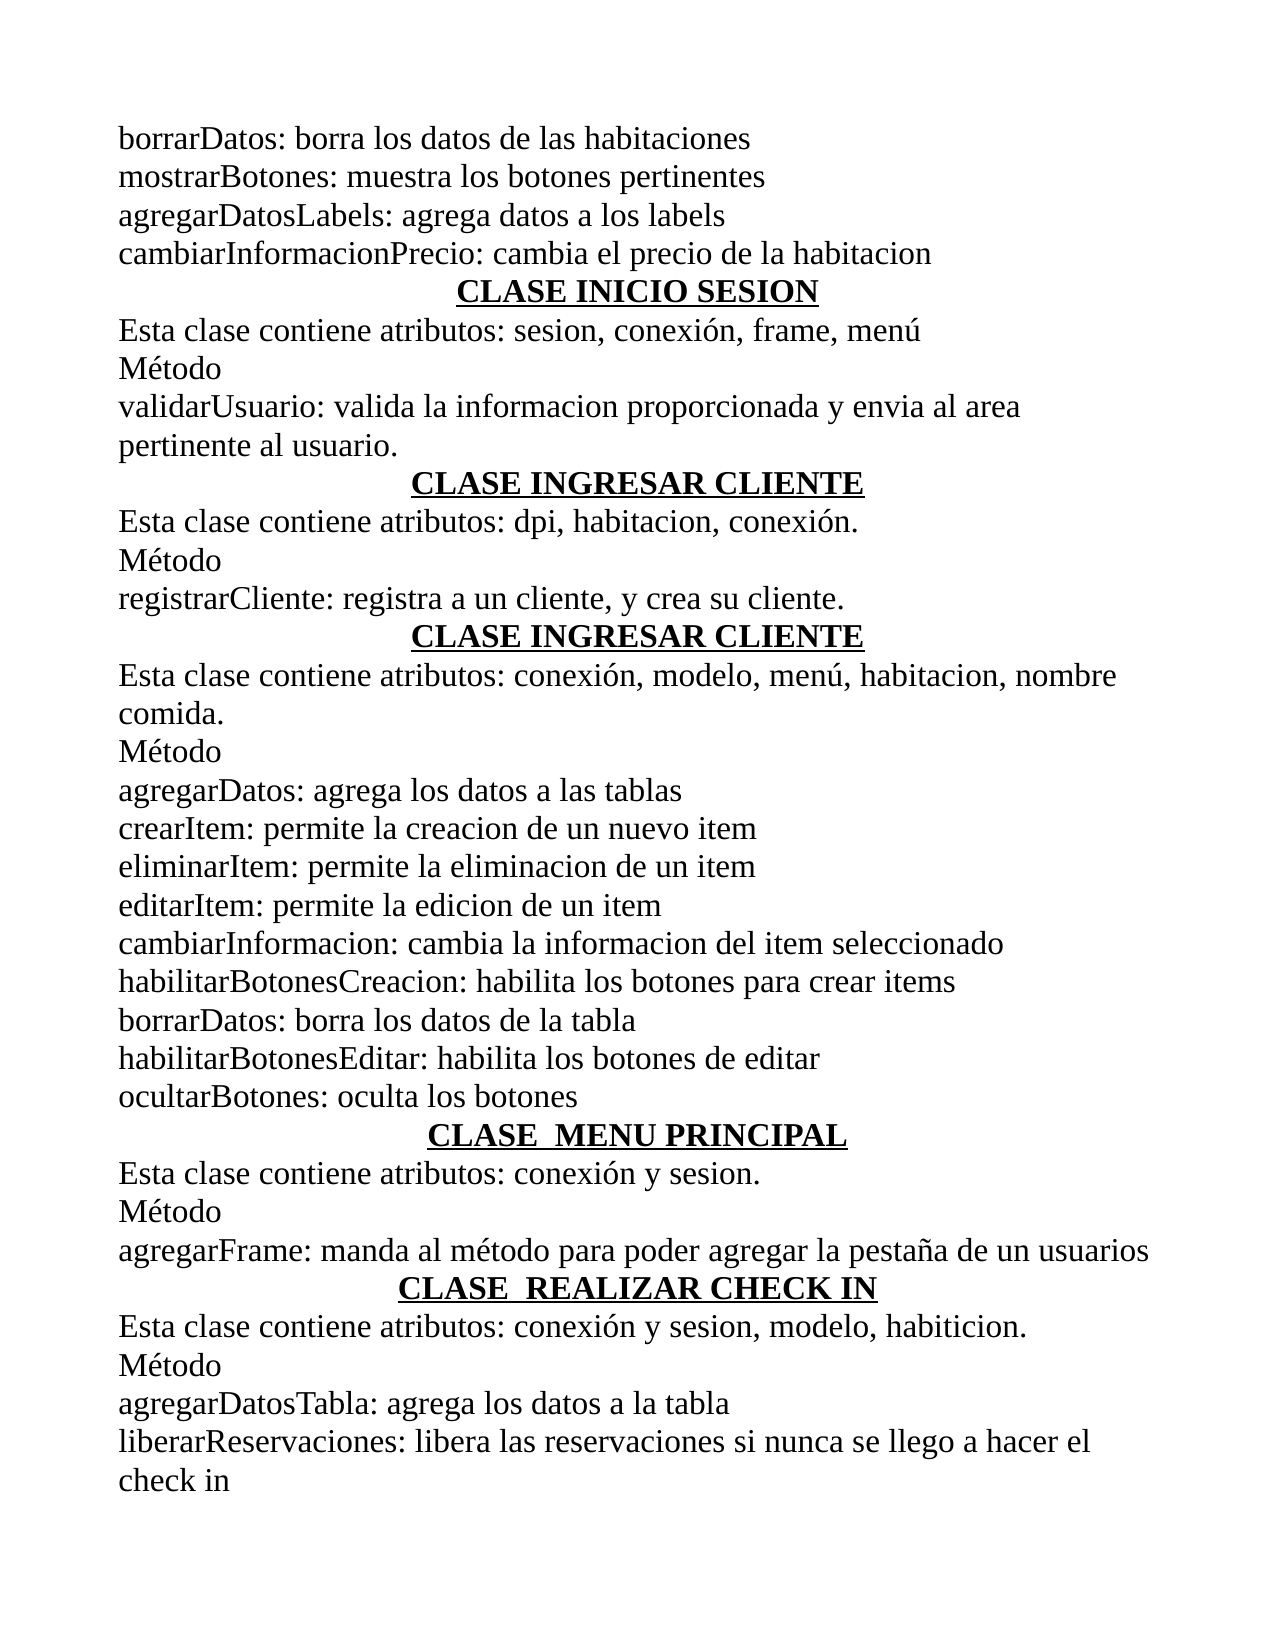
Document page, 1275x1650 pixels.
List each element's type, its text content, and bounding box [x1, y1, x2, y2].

text Esta clase contiene atributos: dpi, habitacion, conexión. [118, 501, 1157, 540]
text Esta clase contiene atributos: conexión y sesion. [118, 1153, 1157, 1191]
text Esta clase contiene atributos: conexión y sesion, modelo, habiticion. [118, 1306, 1157, 1345]
text agregarDatosTabla: agrega los datos a la tabla [118, 1383, 1157, 1421]
text agregarDatosLabels: agrega datos a los labels [118, 195, 1157, 233]
text cambiarInformacion: cambia la informacion del item seleccionado [118, 923, 1157, 961]
text habilitarBotonesCreacion: habilita los botones para crear items [118, 961, 1157, 1000]
text Esta clase contiene atributos: sesion, conexión, frame, menú [118, 310, 1157, 348]
text crearItem: permite la creacion de un nuevo item [118, 808, 1157, 846]
text Método [118, 348, 1157, 386]
text CLASE REALIZAR CHECK IN [118, 1268, 1157, 1306]
text Método [118, 1345, 1157, 1383]
text CLASE INGRESAR CLIENTE [118, 616, 1157, 655]
text borrarDatos: borra los datos de las habitaciones [118, 118, 1157, 156]
text Método [118, 540, 1157, 578]
text validarUsuario: valida la informacion proporcionada y envia al area pertinente al usuario. [118, 386, 1157, 463]
text agregarDatos: agrega los datos a las tablas [118, 770, 1157, 808]
text editarItem: permite la edicion de un item [118, 885, 1157, 923]
text registrarCliente: registra a un cliente, y crea su cliente. [118, 578, 1157, 616]
text habilitarBotonesEditar: habilita los botones de editar [118, 1038, 1157, 1076]
text CLASE MENU PRINCIPAL [118, 1115, 1157, 1153]
text Método [118, 731, 1157, 770]
text Esta clase contiene atributos: conexión, modelo, menú, habitacion, nombre comida. [118, 655, 1157, 731]
text mostrarBotones: muestra los botones pertinentes [118, 156, 1157, 195]
text Método [118, 1191, 1157, 1230]
text borrarDatos: borra los datos de la tabla [118, 1000, 1157, 1038]
text ocultarBotones: oculta los botones [118, 1076, 1157, 1115]
text CLASE INGRESAR CLIENTE [118, 463, 1157, 501]
text cambiarInformacionPrecio: cambia el precio de la habitacion [118, 233, 1157, 271]
text liberarReservaciones: libera las reservaciones si nunca se llego a hacer el check in [118, 1421, 1157, 1498]
text eliminarItem: permite la eliminacion de un item [118, 846, 1157, 885]
text CLASE INICIO SESION [118, 271, 1157, 310]
text agregarFrame: manda al método para poder agregar la pestaña de un usuarios [118, 1230, 1157, 1268]
